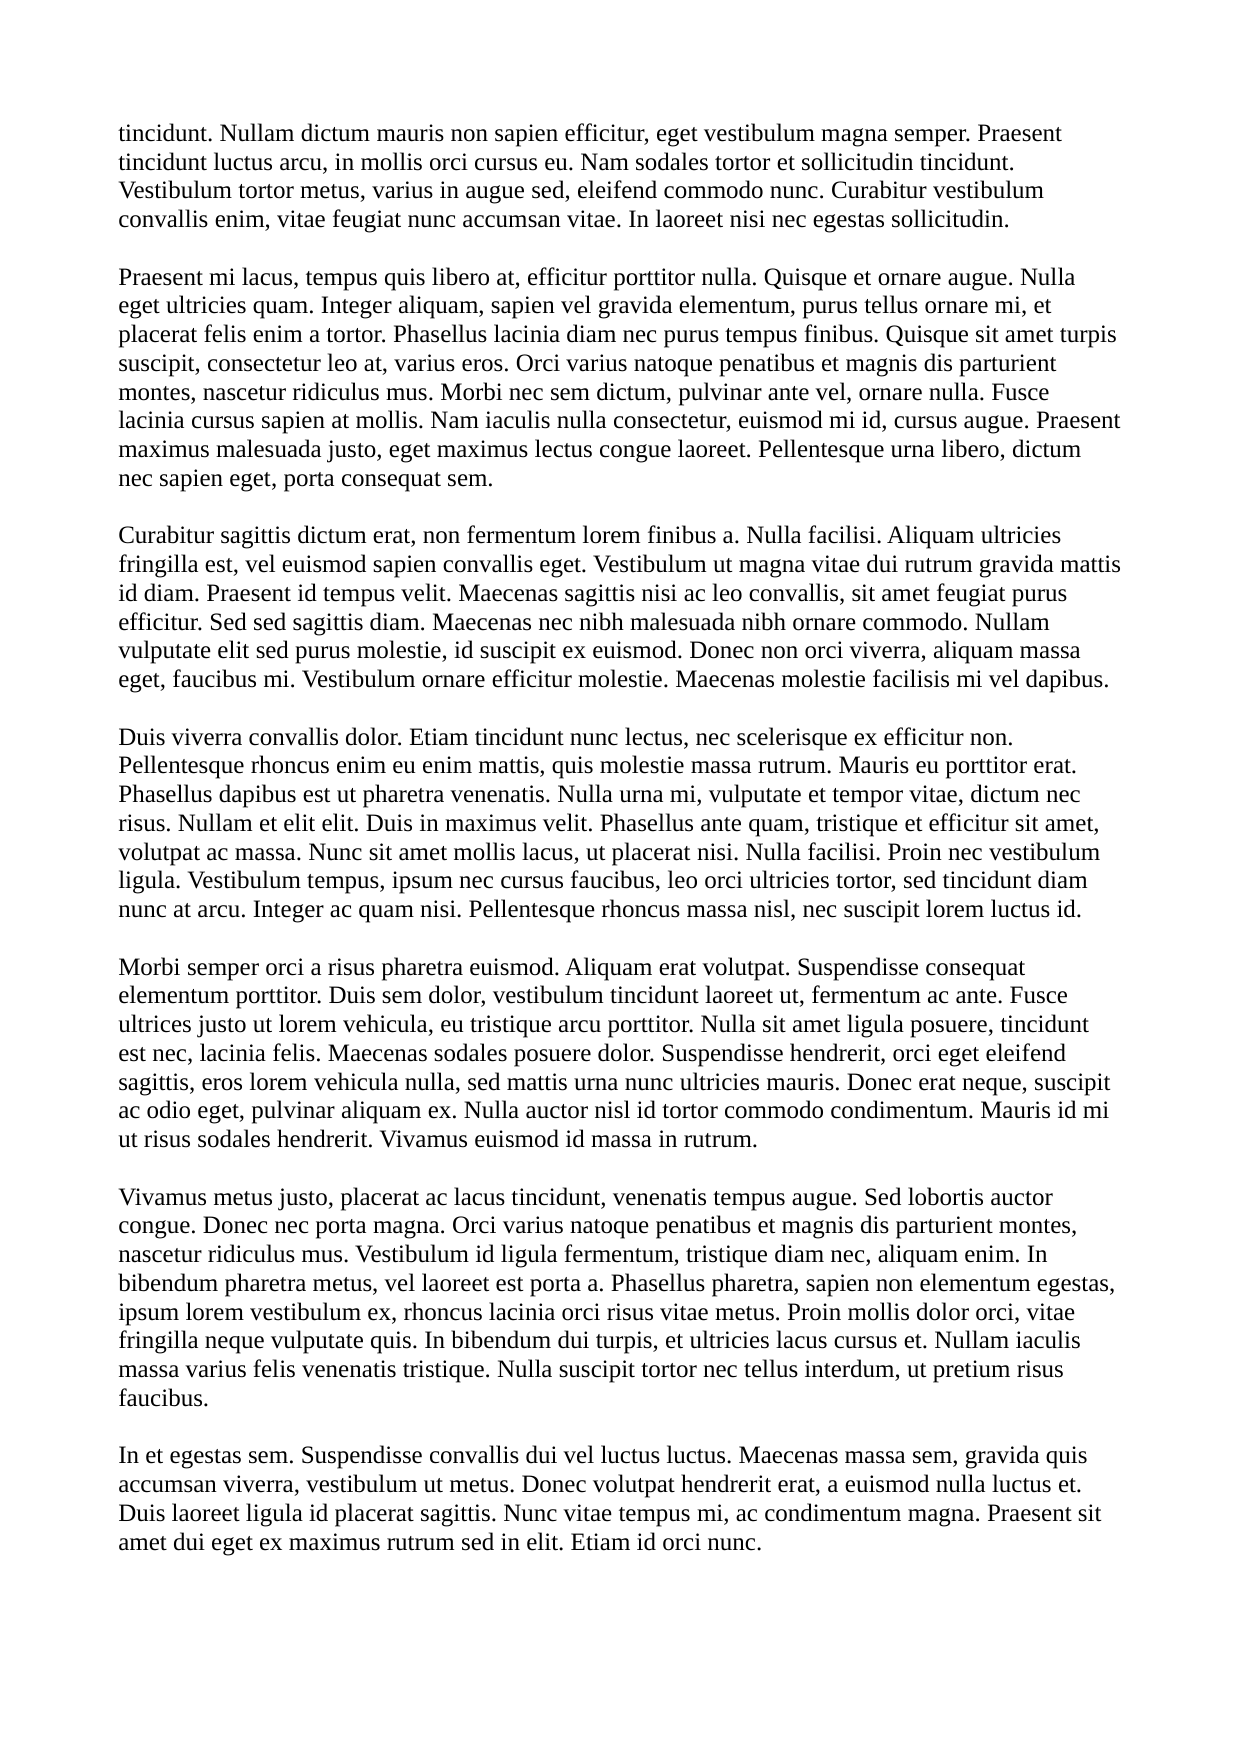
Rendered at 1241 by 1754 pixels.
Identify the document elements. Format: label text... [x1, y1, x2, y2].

text In et egestas sem. Suspendisse convallis dui vel luctus luctus. Maecenas massa sem, gravida quis accumsan viverra, vestibulum ut metus. Donec volutpat hendrerit erat, a euismod nulla luctus et. Duis laoreet ligula id placerat sagittis. Nunc vitae tempus mi, ac condimentum magna. Praesent sit amet dui eget ex maximus rutrum sed in elit. Etiam id orci nunc. [118, 1441, 1122, 1556]
text Praesent mi lacus, tempus quis libero at, efficitur porttitor nulla. Quisque et ornare augue. Nulla eget ultricies quam. Integer aliquam, sapien vel gravida elementum, purus tellus ornare mi, et placerat felis enim a tortor. Phasellus lacinia diam nec purus tempus finibus. Quisque sit amet turpis suscipit, consectetur leo at, varius eros. Orci varius natoque penatibus et magnis dis parturient montes, nascetur ridiculus mus. Morbi nec sem dictum, pulvinar ante vel, ornare nulla. Fusce lacinia cursus sapien at mollis. Nam iaculis nulla consectetur, euismod mi id, cursus augue. Praesent maximus malesuada justo, eget maximus lectus congue laoreet. Pellentesque urna libero, dictum nec sapien eget, porta consequat sem. [118, 262, 1122, 492]
text Curabitur sagittis dictum erat, non fermentum lorem finibus a. Nulla facilisi. Aliquam ultricies fringilla est, vel euismod sapien convallis eget. Vestibulum ut magna vitae dui rutrum gravida mattis id diam. Praesent id tempus velit. Maecenas sagittis nisi ac leo convallis, sit amet feugiat purus efficitur. Sed sed sagittis diam. Maecenas nec nibh malesuada nibh ornare commodo. Nullam vulputate elit sed purus molestie, id suscipit ex euismod. Donec non orci viverra, aliquam massa eget, faucibus mi. Vestibulum ornare efficitur molestie. Maecenas molestie facilisis mi vel dapibus. [118, 521, 1122, 693]
text tincidunt. Nullam dictum mauris non sapien efficitur, eget vestibulum magna semper. Praesent tincidunt luctus arcu, in mollis orci cursus eu. Nam sodales tortor et sollicitudin tincidunt. Vestibulum tortor metus, varius in augue sed, eleifend commodo nunc. Curabitur vestibulum convallis enim, vitae feugiat nunc accumsan vitae. In laoreet nisi nec egestas sollicitudin. [118, 118, 1122, 233]
text Morbi semper orci a risus pharetra euismod. Aliquam erat volutpat. Suspendisse consequat elementum porttitor. Duis sem dolor, vestibulum tincidunt laoreet ut, fermentum ac ante. Fusce ultrices justo ut lorem vehicula, eu tristique arcu porttitor. Nulla sit amet ligula posuere, tincidunt est nec, lacinia felis. Maecenas sodales posuere dolor. Suspendisse hendrerit, orci eget eleifend sagittis, eros lorem vehicula nulla, sed mattis urna nunc ultricies mauris. Donec erat neque, suscipit ac odio eget, pulvinar aliquam ex. Nulla auctor nisl id tortor commodo condimentum. Mauris id mi ut risus sodales hendrerit. Vivamus euismod id massa in rutrum. [118, 952, 1122, 1153]
text Duis viverra convallis dolor. Etiam tincidunt nunc lectus, nec scelerisque ex efficitur non. Pellentesque rhoncus enim eu enim mattis, quis molestie massa rutrum. Mauris eu porttitor erat. Phasellus dapibus est ut pharetra venenatis. Nulla urna mi, vulputate et tempor vitae, dictum nec risus. Nullam et elit elit. Duis in maximus velit. Phasellus ante quam, tristique et efficitur sit amet, volutpat ac massa. Nunc sit amet mollis lacus, ut placerat nisi. Nulla facilisi. Proin nec vestibulum ligula. Vestibulum tempus, ipsum nec cursus faucibus, leo orci ultricies tortor, sed tincidunt diam nunc at arcu. Integer ac quam nisi. Pellentesque rhoncus massa nisl, nec suscipit lorem luctus id. [118, 722, 1122, 923]
text Vivamus metus justo, placerat ac lacus tincidunt, venenatis tempus augue. Sed lobortis auctor congue. Donec nec porta magna. Orci varius natoque penatibus et magnis dis parturient montes, nascetur ridiculus mus. Vestibulum id ligula fermentum, tristique diam nec, aliquam enim. In bibendum pharetra metus, vel laoreet est porta a. Phasellus pharetra, sapien non elementum egestas, ipsum lorem vestibulum ex, rhoncus lacinia orci risus vitae metus. Proin mollis dolor orci, vitae fringilla neque vulputate quis. In bibendum dui turpis, et ultricies lacus cursus et. Nullam iaculis massa varius felis venenatis tristique. Nulla suscipit tortor nec tellus interdum, ut pretium risus faucibus. [118, 1182, 1122, 1412]
